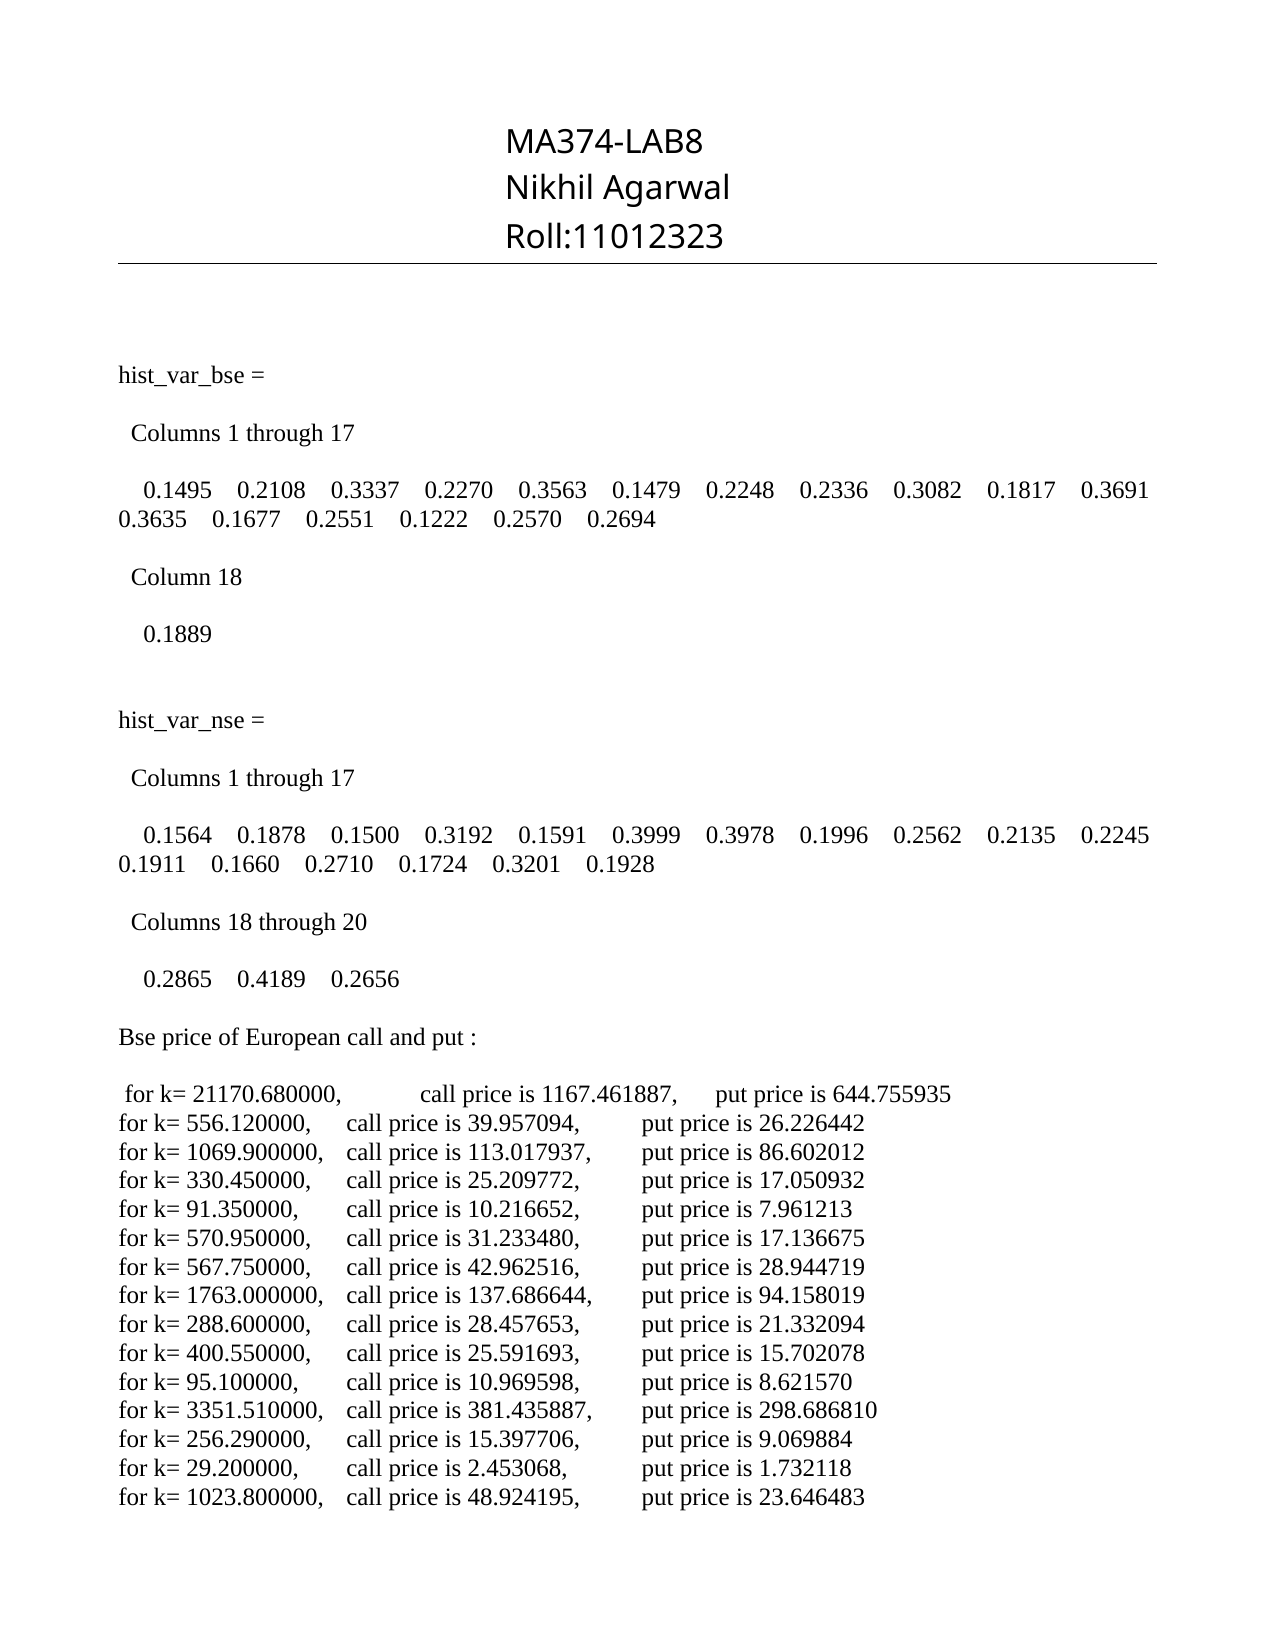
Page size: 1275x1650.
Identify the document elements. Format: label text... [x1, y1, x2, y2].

text MA374-LAB8 [118, 118, 1157, 163]
text for k= 330.450000, call price is 25.209772, put price is 17.050932 [118, 1165, 1157, 1194]
text for k= 91.350000, call price is 10.216652, put price is 7.961213 [118, 1194, 1157, 1223]
text 0.2865 0.4189 0.2656 [118, 964, 1157, 993]
text for k= 567.750000, call price is 42.962516, put price is 28.944719 [118, 1252, 1157, 1280]
text 0.1564 0.1878 0.1500 0.3192 0.1591 0.3999 0.3978 0.1996 0.2562 0.2135 0.2245 0.1911 0.1660 0.2710 0.1724 0.3201 0.1928 [118, 820, 1157, 878]
text 0.1889 [118, 619, 1157, 648]
text Roll:11012323 [118, 209, 1157, 263]
text for k= 1023.800000, call price is 48.924195, put price is 23.646483 [118, 1482, 1157, 1510]
text for k= 3351.510000, call price is 381.435887, put price is 298.686810 [118, 1395, 1157, 1424]
text Column 18 [118, 562, 1157, 590]
text Columns 1 through 17 [118, 418, 1157, 447]
text Nikhil Agarwal [118, 163, 1157, 209]
text for k= 21170.680000, call price is 1167.461887, put price is 644.755935 [118, 1079, 1157, 1108]
text for k= 1069.900000, call price is 113.017937, put price is 86.602012 [118, 1137, 1157, 1165]
text Columns 18 through 20 [118, 907, 1157, 935]
text for k= 95.100000, call price is 10.969598, put price is 8.621570 [118, 1367, 1157, 1395]
text for k= 400.550000, call price is 25.591693, put price is 15.702078 [118, 1338, 1157, 1367]
text for k= 29.200000, call price is 2.453068, put price is 1.732118 [118, 1453, 1157, 1482]
text for k= 288.600000, call price is 28.457653, put price is 21.332094 [118, 1309, 1157, 1338]
text hist_var_bse = [118, 360, 1157, 389]
text Bse price of European call and put : [118, 1022, 1157, 1050]
text for k= 1763.000000, call price is 137.686644, put price is 94.158019 [118, 1280, 1157, 1309]
text for k= 256.290000, call price is 15.397706, put price is 9.069884 [118, 1424, 1157, 1453]
text for k= 556.120000, call price is 39.957094, put price is 26.226442 [118, 1108, 1157, 1137]
text Columns 1 through 17 [118, 763, 1157, 792]
text 0.1495 0.2108 0.3337 0.2270 0.3563 0.1479 0.2248 0.2336 0.3082 0.1817 0.3691 0.3635 0.1677 0.2551 0.1222 0.2570 0.2694 [118, 475, 1157, 533]
text for k= 570.950000, call price is 31.233480, put price is 17.136675 [118, 1223, 1157, 1252]
text hist_var_nse = [118, 705, 1157, 734]
